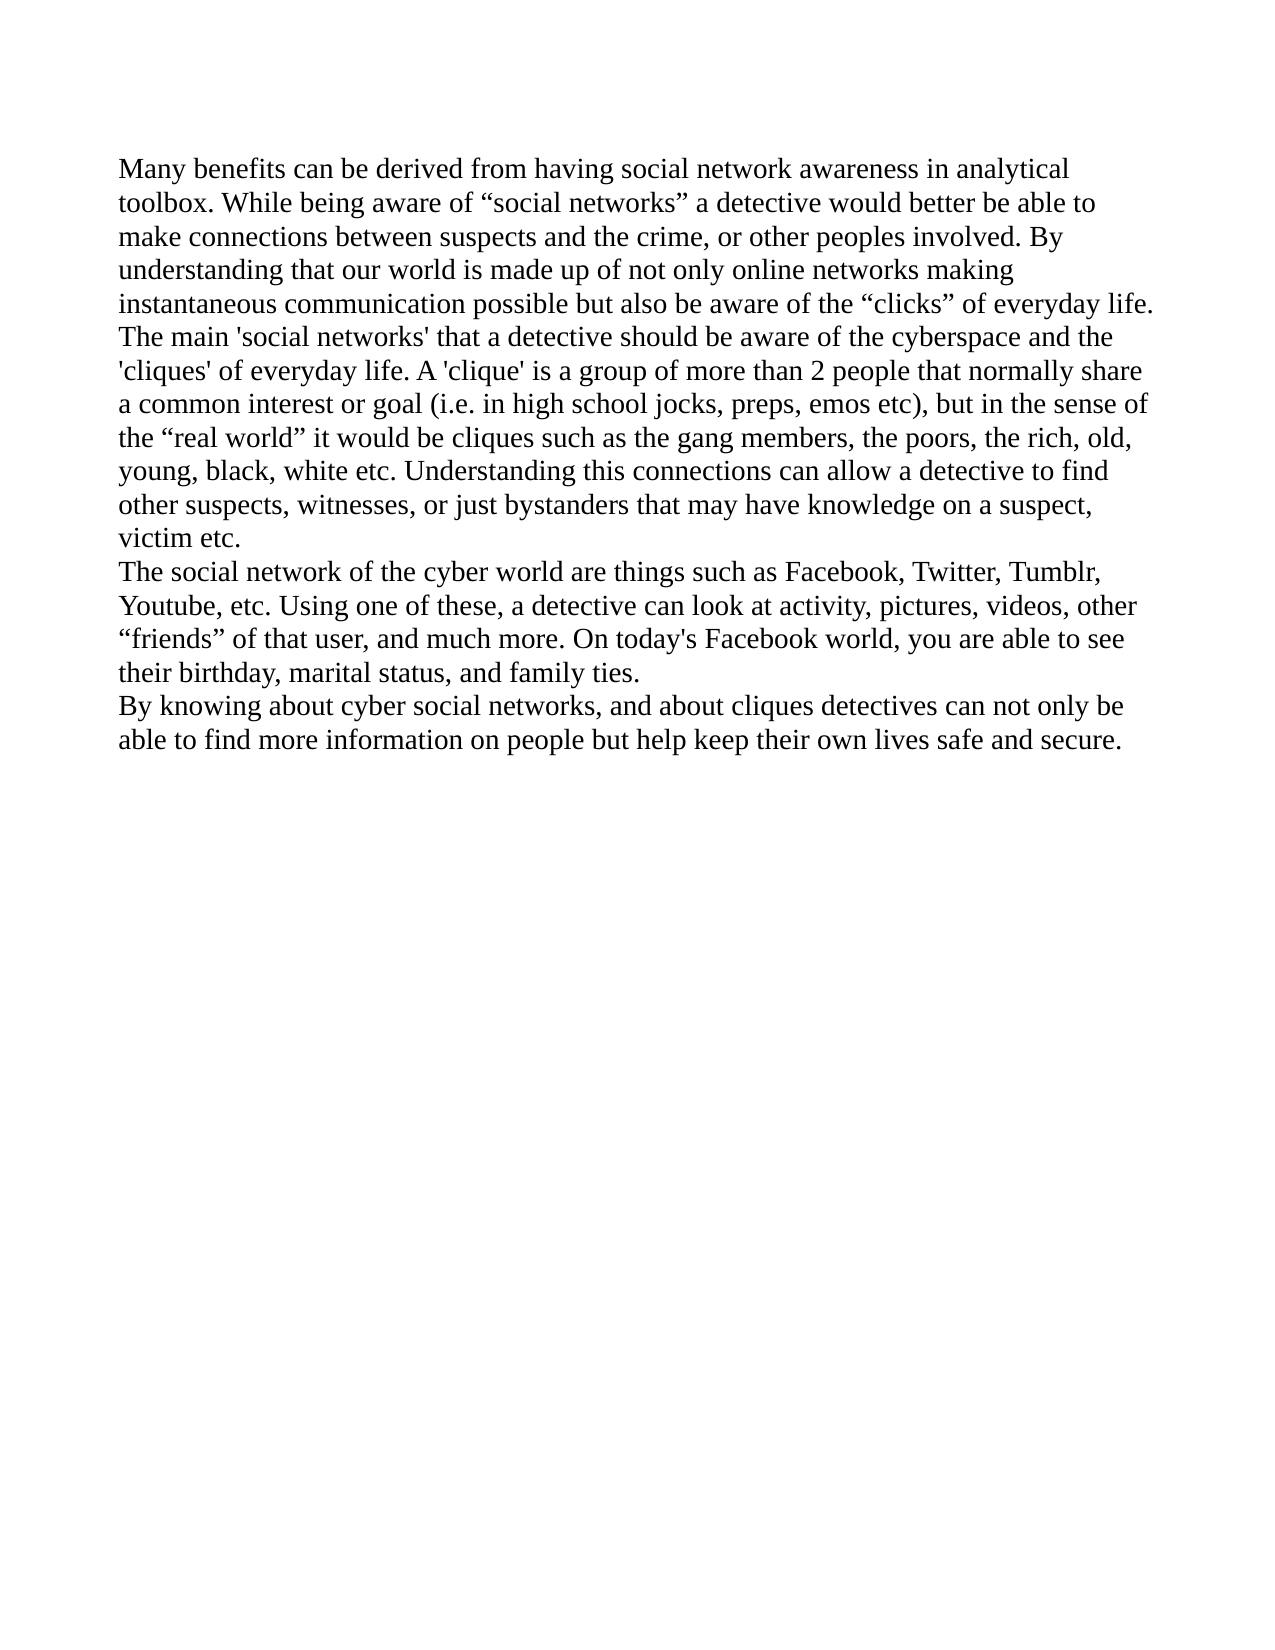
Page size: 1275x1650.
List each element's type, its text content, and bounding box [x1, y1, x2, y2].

text By knowing about cyber social networks, and about cliques detectives can not only be able to find more information on people but help keep their own lives safe and secure. [118, 688, 1157, 755]
text The main 'social networks' that a detective should be aware of the cyberspace and the 'cliques' of everyday life. A 'clique' is a group of more than 2 people that normally share a common interest or goal (i.e. in high school jocks, preps, emos etc), but in the sense of the “real world” it would be cliques such as the gang members, the poors, the rich, old, young, black, white etc. Understanding this connections can allow a detective to find other suspects, witnesses, or just bystanders that may have knowledge on a suspect, victim etc. [118, 319, 1157, 554]
text Many benefits can be derived from having social network awareness in analytical toolbox. While being aware of “social networks” a detective would better be able to make connections between suspects and the crime, or other peoples involved. By understanding that our world is made up of not only online networks making instantaneous communication possible but also be aware of the “clicks” of everyday life. [118, 152, 1157, 319]
text The social network of the cyber world are things such as Facebook, Twitter, Tumblr, Youtube, etc. Using one of these, a detective can look at activity, pictures, videos, other “friends” of that user, and much more. On today's Facebook world, you are able to see their birthday, marital status, and family ties. [118, 554, 1157, 688]
